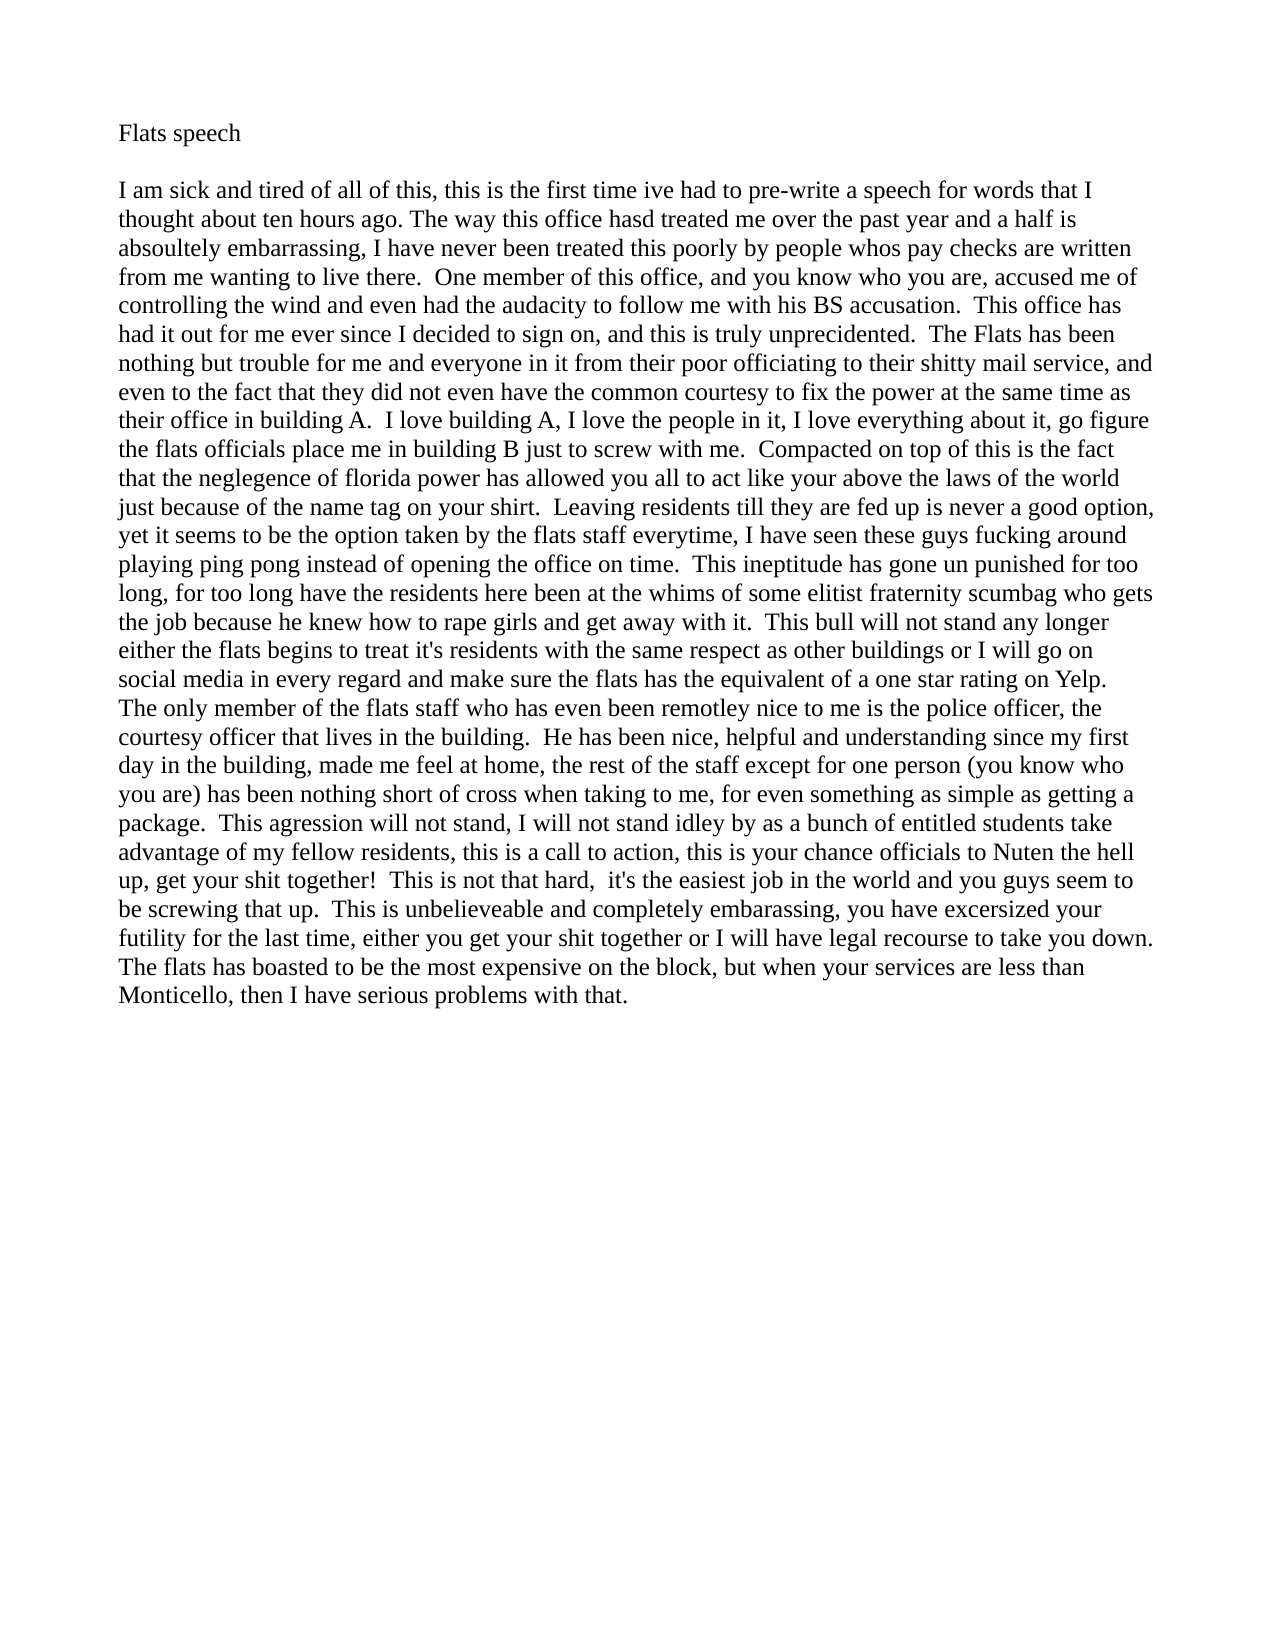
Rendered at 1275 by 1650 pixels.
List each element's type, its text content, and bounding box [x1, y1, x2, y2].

text Flats speech [118, 118, 1157, 147]
text I am sick and tired of all of this, this is the first time ive had to pre-write a speech for words that I thought about ten hours ago. The way this office hasd treated me over the past year and a half is absoultely embarrassing, I have never been treated this poorly by people whos pay checks are written from me wanting to live there. One member of this office, and you know who you are, accused me of controlling the wind and even had the audacity to follow me with his BS accusation. This office has had it out for me ever since I decided to sign on, and this is truly unprecidented. The Flats has been nothing but trouble for me and everyone in it from their poor officiating to their shitty mail service, and even to the fact that they did not even have the common courtesy to fix the power at the same time as their office in building A. I love building A, I love the people in it, I love everything about it, go figure the flats officials place me in building B just to screw with me. Compacted on top of this is the fact that the neglegence of florida power has allowed you all to act like your above the laws of the world just because of the name tag on your shirt. Leaving residents till they are fed up is never a good option, yet it seems to be the option taken by the flats staff everytime, I have seen these guys fucking around playing ping pong instead of opening the office on time. This ineptitude has gone un punished for too long, for too long have the residents here been at the whims of some elitist fraternity scumbag who gets the job because he knew how to rape girls and get away with it. This bull will not stand any longer either the flats begins to treat it's residents with the same respect as other buildings or I will go on social media in every regard and make sure the flats has the equivalent of a one star rating on Yelp. The only member of the flats staff who has even been remotley nice to me is the police officer, the courtesy officer that lives in the building. He has been nice, helpful and understanding since my first day in the building, made me feel at home, the rest of the staff except for one person (you know who you are) has been nothing short of cross when taking to me, for even something as simple as getting a package. This agression will not stand, I will not stand idley by as a bunch of entitled students take advantage of my fellow residents, this is a call to action, this is your chance officials to Nuten the hell up, get your shit together! This is not that hard, it's the easiest job in the world and you guys seem to be screwing that up. This is unbelieveable and completely embarassing, you have excersized your futility for the last time, either you get your shit together or I will have legal recourse to take you down. The flats has boasted to be the most expensive on the block, but when your services are less than Monticello, then I have serious problems with that. [118, 176, 1157, 1009]
